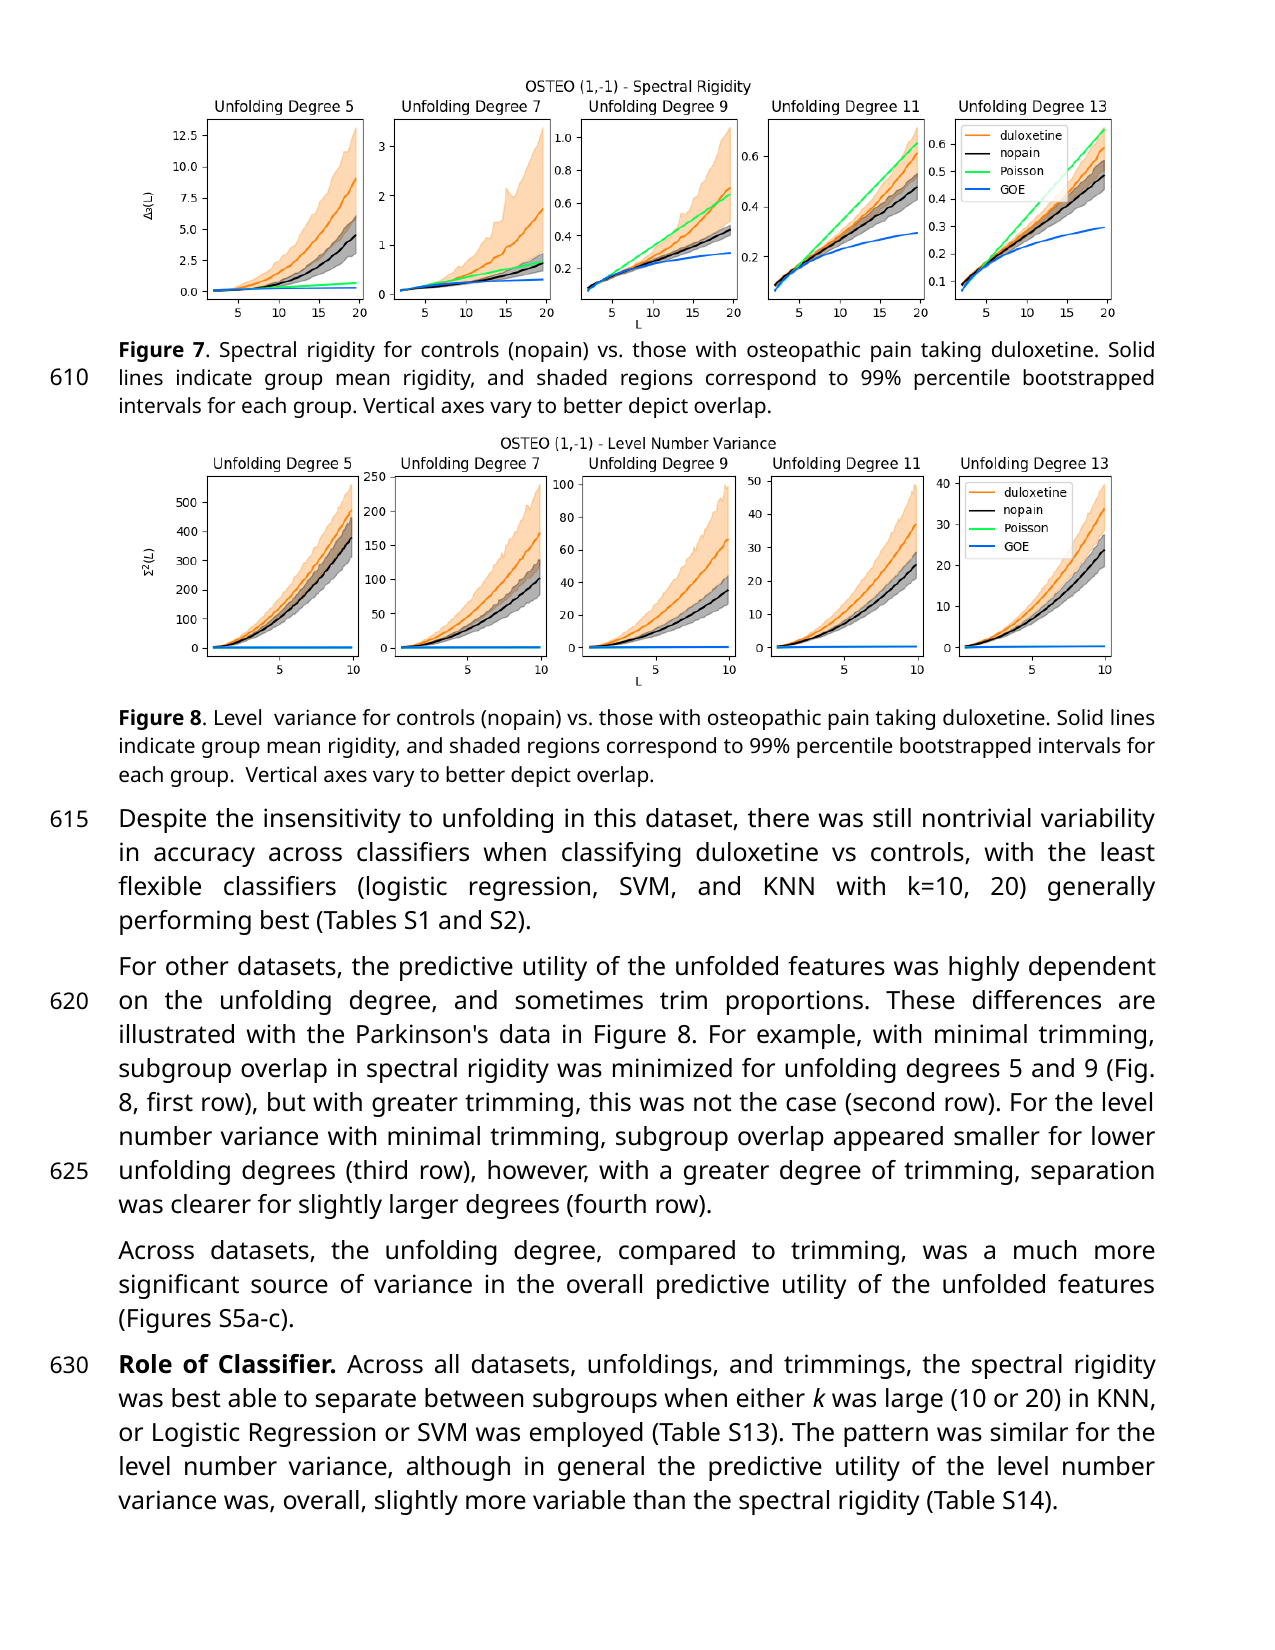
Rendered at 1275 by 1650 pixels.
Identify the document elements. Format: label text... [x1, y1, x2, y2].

picture [118, 431, 1157, 692]
text For other datasets, the predictive utility of the unfolded features was highly dependent on the unfolding degree, and sometimes trim proportions. These differences are illustrated with the Parkinson's data in Figure 8. For example, with minimal trimming, subgroup overlap in spectral rigidity was minimized for unfolding degrees 5 and 9 (Fig. 8, first row), but with greater trimming, this was not the case (second row). For the level number variance with minimal trimming, subgroup overlap appeared smaller for lower unfolding degrees (third row), however, with a greater degree of trimming, separation was clearer for slightly larger degrees (fourth row). [118, 948, 1157, 1221]
text Figure 7. Spectral rigidity for controls (nopain) vs. those with osteopathic pain taking duloxetine. Solid lines indicate group mean rigidity, and shaded regions correspond to 99% percentile bootstrapped intervals for each group. Vertical axes vary to better depict overlap. [118, 335, 1157, 420]
text Figure 8. Level variance for controls (nopain) vs. those with osteopathic pain taking duloxetine. Solid lines indicate group mean rigidity, and shaded regions correspond to 99% percentile bootstrapped intervals for each group. Vertical axes vary to better depict overlap. [118, 692, 1157, 788]
text Across datasets, the unfolding degree, compared to trimming, was a much more significant source of variance in the overall predictive utility of the unfolded features (Figures S5a-c). [118, 1233, 1157, 1335]
text Role of Classifier. Across all datasets, unfoldings, and trimmings, the spectral rigidity was best able to separate between subgroups when either k was large (10 or 20) in KNN, or Logistic Regression or SVM was employed (Table S13). The pattern was similar for the level number variance, although in general the predictive utility of the level number variance was, overall, slightly more variable than the spectral rigidity (Table S14). [118, 1347, 1157, 1517]
text Despite the insensitivity to unfolding in this dataset, there was still nontrivial variability in accuracy across classifiers when classifying duloxetine vs controls, with the least flexible classifiers (logistic regression, SVM, and KNN with k=10, 20) generally performing best (Tables S1 and S2). [118, 800, 1157, 937]
picture [118, 75, 1157, 335]
